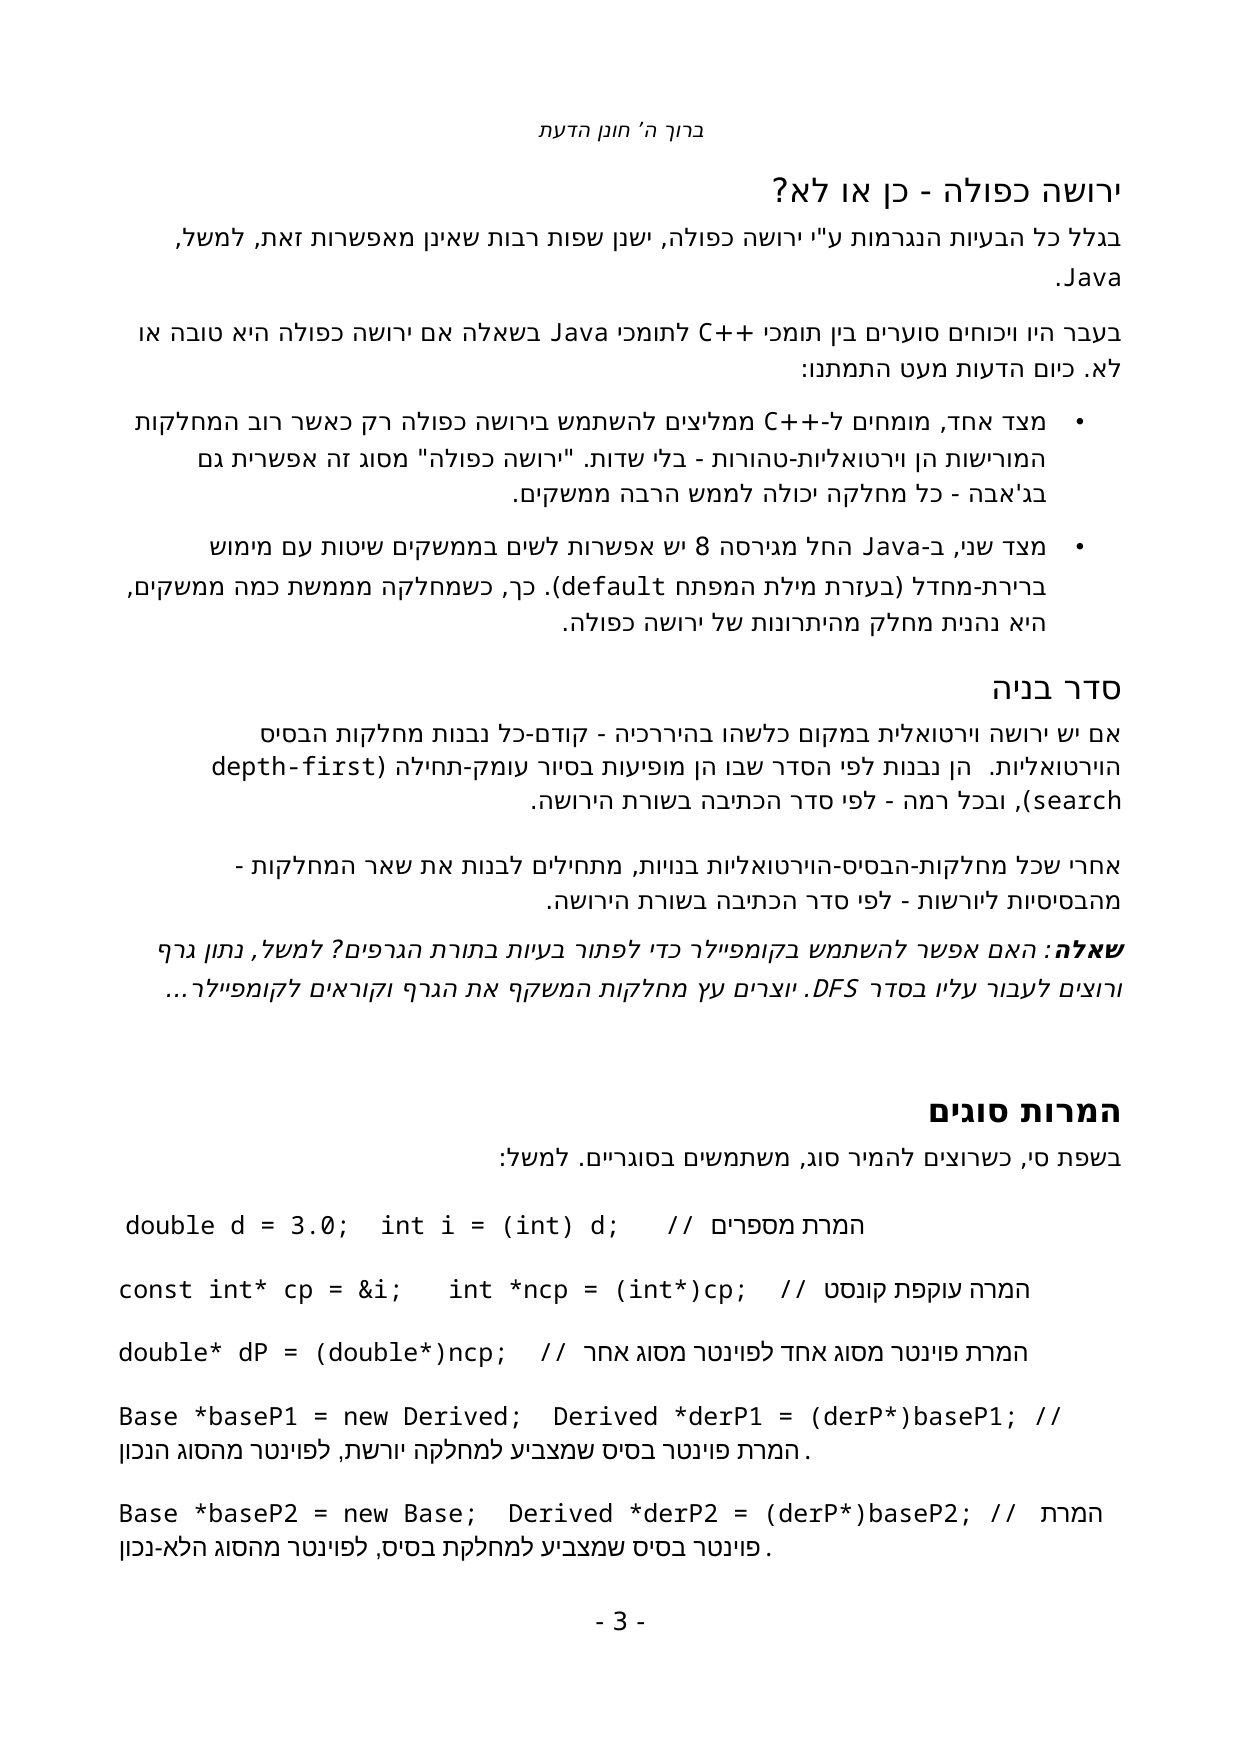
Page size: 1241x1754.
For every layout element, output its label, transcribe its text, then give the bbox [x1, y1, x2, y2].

list מצד שני, ב-Java החל מגירסה 8 יש אפשרות לשים בממשקים שיטות עם מימוש ברירת-מחדל (בעזרת מילת המפתח default). כך, כשמחלקה מממשת כמה ממשקים, היא נהנית מחלק מהיתרונות של ירושה כפולה. [118, 528, 1084, 637]
text Base *baseP2 = new Base; Derived *derP2 = (derP*)baseP2; // המרת פוינטר בסיס שמצביע למחלקת בסיס, לפוינטר מהסוג הלא-נכון. [118, 1496, 1122, 1564]
text בשפת סי, כשרוצים להמיר סוג, משתמשים בסוגריים. למשל: [118, 1143, 1122, 1172]
text const int* cp = &i; int *ncp = (int*)cp; // המרה עוקפת קונסט [118, 1271, 1122, 1305]
subtitle סדר בניה [118, 668, 1122, 707]
text אם יש ירושה וירטואלית במקום כלשהו בהיררכיה - קודם-כל נבנות מחלקות הבסיס הוירטואליות. הן נבנות לפי הסדר שבו הן מופיעות בסיור עומק-תחילה (depth-first search), ובכל רמה - לפי סדר הכתיבה בשורת הירושה. [118, 720, 1122, 817]
text double d = 3.0; int i = (int) d; // המרת מספרים [118, 1208, 1122, 1242]
list מצד אחד, מומחים ל-++C ממליצים להשתמש בירושה כפולה רק כאשר רוב המחלקות המורישות הן וירטואליות-טהורות - בלי שדות. "ירושה כפולה" מסוג זה אפשרית גם בג'אבה - כל מחלקה יכולה לממש הרבה ממשקים. [118, 404, 1084, 508]
text שאלה: האם אפשר להשתמש בקומפיילר כדי לפתור בעיות בתורת הגרפים? למשל, נתון גרף ורוצים לעבור עליו בסדר DFS. יוצרים עץ מחלקות המשקף את הגרף וקוראים לקומפיילר... [118, 936, 1122, 1005]
subtitle ירושה כפולה - כן או לא? [118, 172, 1122, 211]
text double* dP = (double*)ncp; // המרת פוינטר מסוג אחד לפוינטר מסוג אחר [118, 1335, 1122, 1369]
text Base *baseP1 = new Derived; Derived *derP1 = (derP*)baseP1; // המרת פוינטר בסיס שמצביע למחלקה יורשת, לפוינטר מהסוג הנכון. [118, 1398, 1122, 1466]
text בגלל כל הבעיות הנגרמות ע"י ירושה כפולה, ישנן שפות רבות שאינן מאפשרות זאת, למשל, Java. [118, 223, 1122, 293]
text אחרי שכל מחלקות-הבסיס-הוירטואליות בנויות, מתחילים לבנות את שאר המחלקות - מהבסיסיות ליורשות - לפי סדר הכתיבה בשורת הירושה. [118, 851, 1122, 915]
text בעבר היו ויכוחים סוערים בין תומכי ++C לתומכי Java בשאלה אם ירושה כפולה היא טובה או לא. כיום הדעות מעט התמתנו: [118, 314, 1122, 384]
subtitle המרות סוגים [118, 1092, 1122, 1131]
